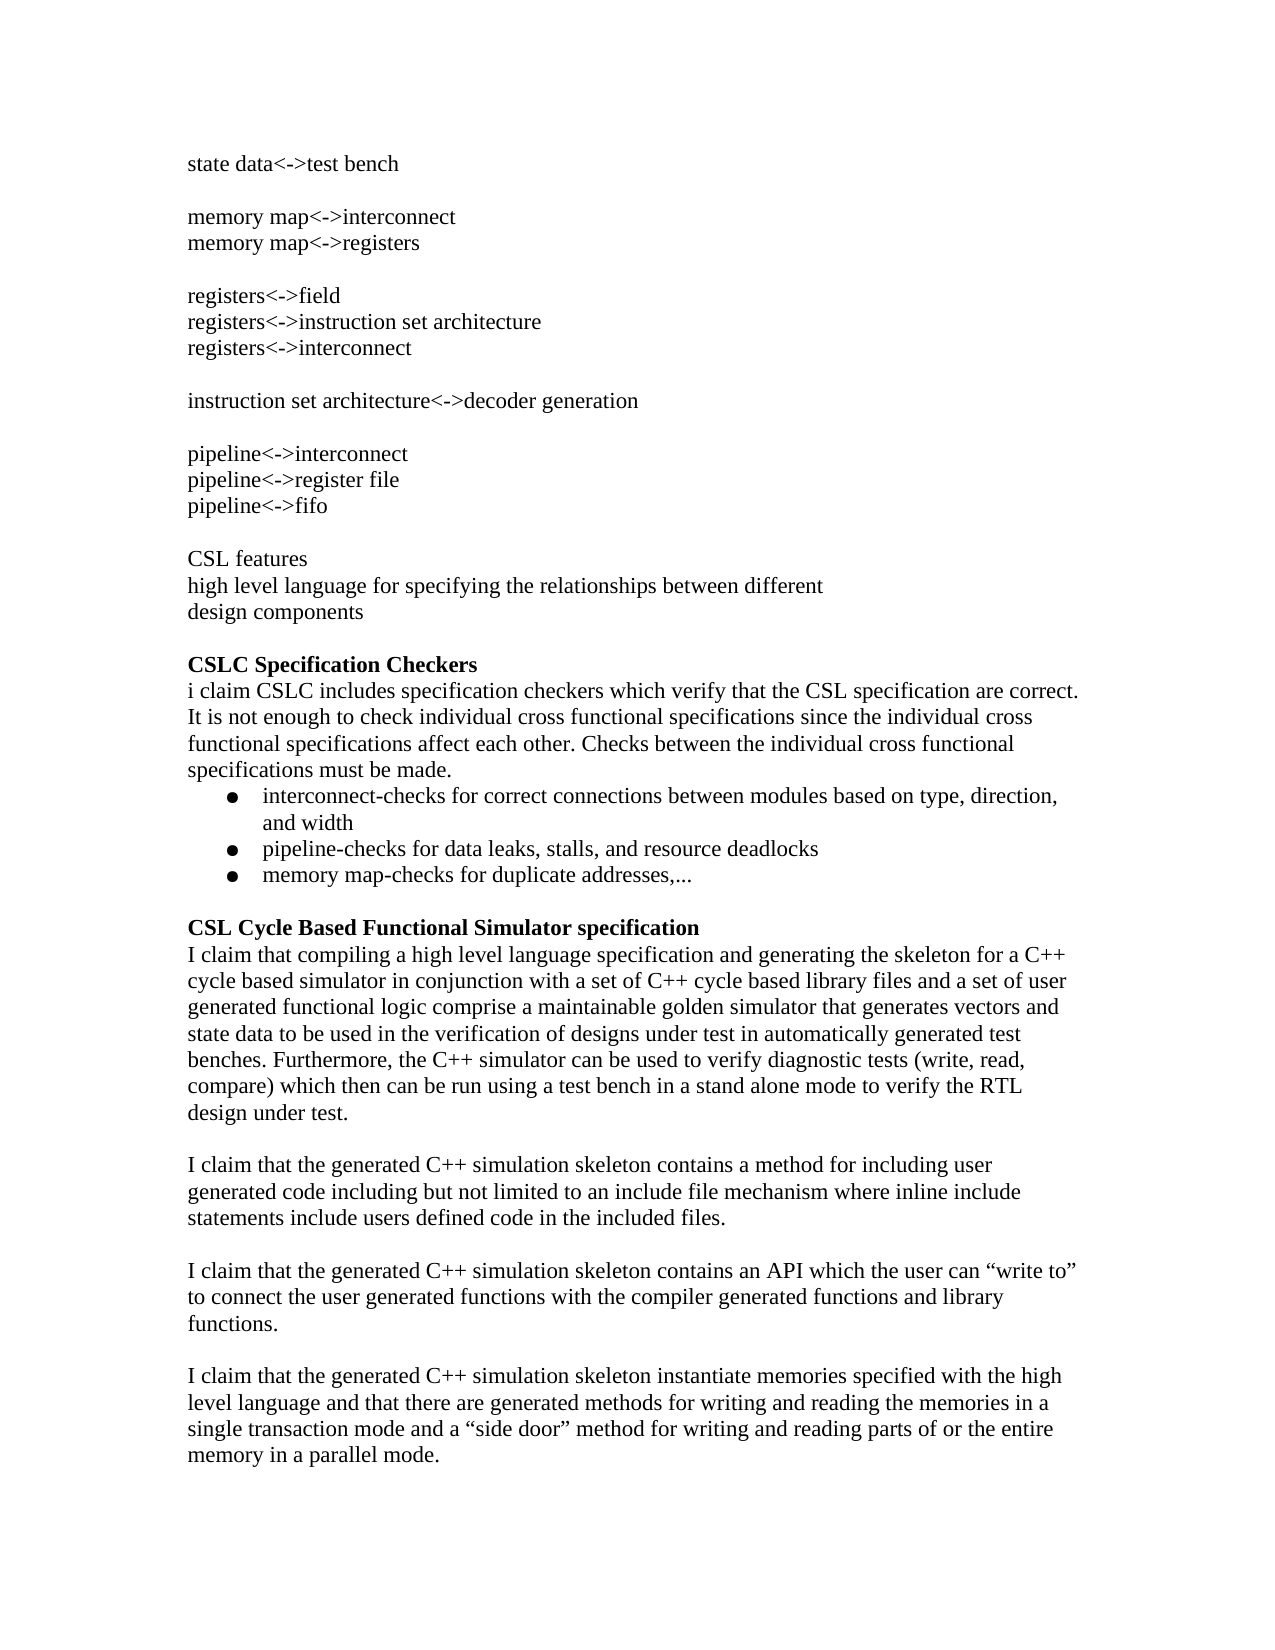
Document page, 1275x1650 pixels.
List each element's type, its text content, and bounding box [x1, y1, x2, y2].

list memory map-checks for duplicate addresses,... [225, 862, 1087, 888]
text pipeline<->interconnect [187, 440, 1087, 466]
text I claim that the generated C++ simulation skeleton contains a method for including user generated code including but not limited to an include file mechanism where inline include statements include users defined code in the included files. [187, 1151, 1087, 1231]
text i claim CSLC includes specification checkers which verify that the CSL specification are correct. It is not enough to check individual cross functional specifications since the individual cross functional specifications affect each other. Checks between the individual cross functional specifications must be made. [187, 677, 1087, 782]
text I claim that the generated C++ simulation skeleton contains an API which the user can “write to” to connect the user generated functions with the compiler generated functions and library functions. [187, 1257, 1087, 1336]
text registers<->instruction set architecture [187, 308, 1087, 334]
text state data<->test bench [187, 150, 1087, 176]
text CSL Cycle Based Functional Simulator specification [187, 914, 1087, 941]
text memory map<->registers [187, 229, 1087, 255]
list interconnect-checks for correct connections between modules based on type, direction, and width [225, 782, 1087, 835]
text registers<->field [187, 282, 1087, 308]
text memory map<->interconnect [187, 203, 1087, 229]
text high level language for specifying the relationships between different [187, 572, 1087, 598]
text design components [187, 598, 1087, 624]
text CSL features [187, 545, 1087, 572]
text registers<->interconnect [187, 334, 1087, 361]
text pipeline<->fifo [187, 493, 1087, 519]
text I claim that compiling a high level language specification and generating the skeleton for a C++ cycle based simulator in conjunction with a set of C++ cycle based library files and a set of user generated functional logic comprise a maintainable golden simulator that generates vectors and state data to be used in the verification of designs under test in automatically generated test benches. Furthermore, the C++ simulator can be used to verify diagnostic tests (write, read, compare) which then can be run using a test bench in a stand alone mode to verify the RTL design under test. [187, 941, 1087, 1125]
text pipeline<->register file [187, 466, 1087, 493]
list pipeline-checks for data leaks, stalls, and resource deadlocks [225, 835, 1087, 862]
text CSLC Specification Checkers [187, 651, 1087, 677]
text I claim that the generated C++ simulation skeleton instantiate memories specified with the high level language and that there are generated methods for writing and reading the memories in a single transaction mode and a “side door” method for writing and reading parts of or the entire memory in a parallel mode. [187, 1362, 1087, 1468]
text instruction set architecture<->decoder generation [187, 387, 1087, 413]
